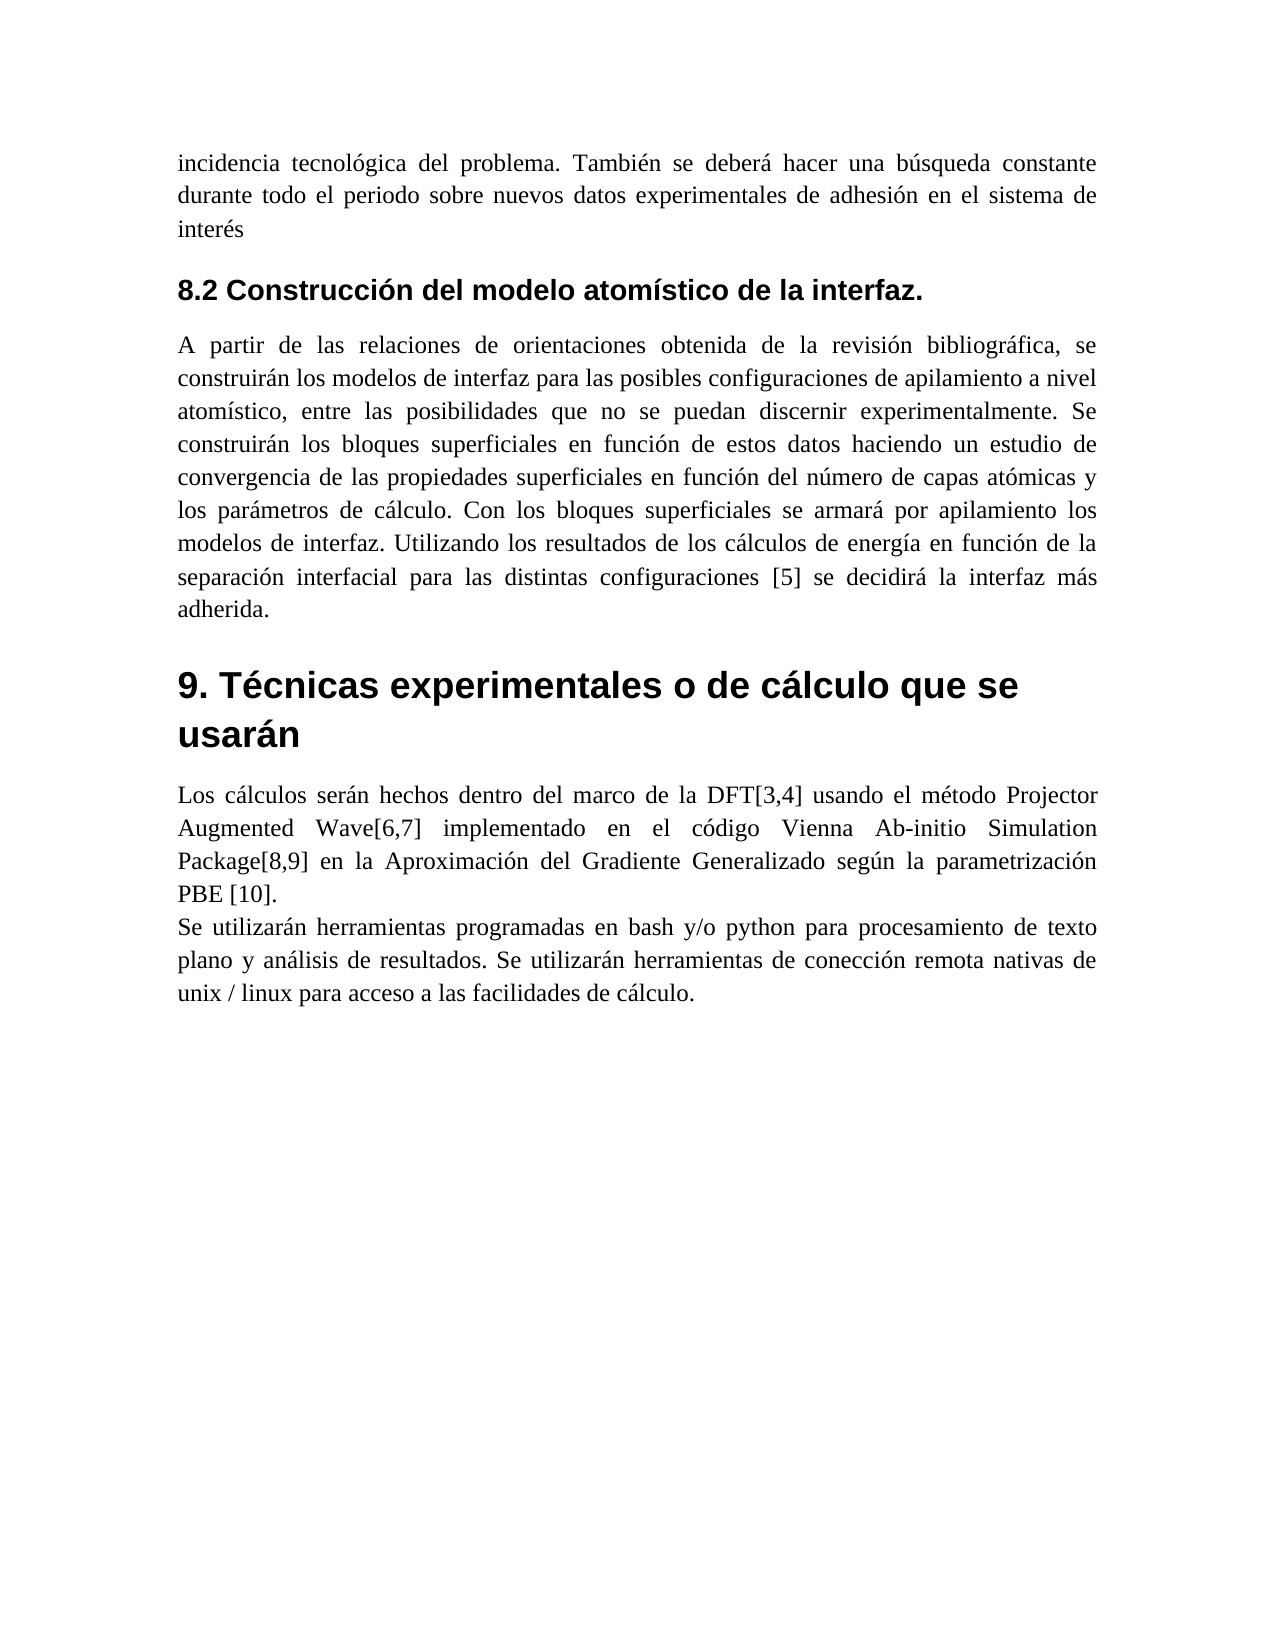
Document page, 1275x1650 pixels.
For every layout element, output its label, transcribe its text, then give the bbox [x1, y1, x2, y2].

text Se utilizarán herramientas programadas en bash y/o python para procesamiento de texto plano y análisis de resultados. Se utilizarán herramientas de conección remota nativas de unix / linux para acceso a las facilidades de cálculo. [177, 912, 1098, 1007]
text A partir de las relaciones de orientaciones obtenida de la revisión bibliográfica, se construirán los modelos de interfaz para las posibles configuraciones de apilamiento a nivel atomístico, entre las posibilidades que no se puedan discernir experimentalmente. Se construirán los bloques superficiales en función de estos datos haciendo un estudio de convergencia de las propiedades superficiales en función del número de capas atómicas y los parámetros de cálculo. Con los bloques superficiales se armará por apilamiento los modelos de interfaz. Utilizando los resultados de los cálculos de energía en función de la separación interfacial para las distintas configuraciones [5] se decidirá la interfaz más adherida. [177, 330, 1098, 623]
text Los cálculos serán hechos dentro del marco de la DFT[3,4] usando el método Projector Augmented Wave[6,7] implementado en el código Vienna Ab-initio Simulation Package[8,9] en la Aproximación del Gradiente Generalizado según la parametrización PBE [10]. [177, 780, 1098, 908]
text incidencia tecnológica del problema. También se deberá hacer una búsqueda constante durante todo el periodo sobre nuevos datos experimentales de adhesión en el sistema de interés [177, 148, 1098, 242]
subtitle Técnicas experimentales o de cálculo que se usarán [177, 663, 1098, 756]
subtitle Construcción del modelo atomístico de la interfaz. [177, 273, 1098, 307]
